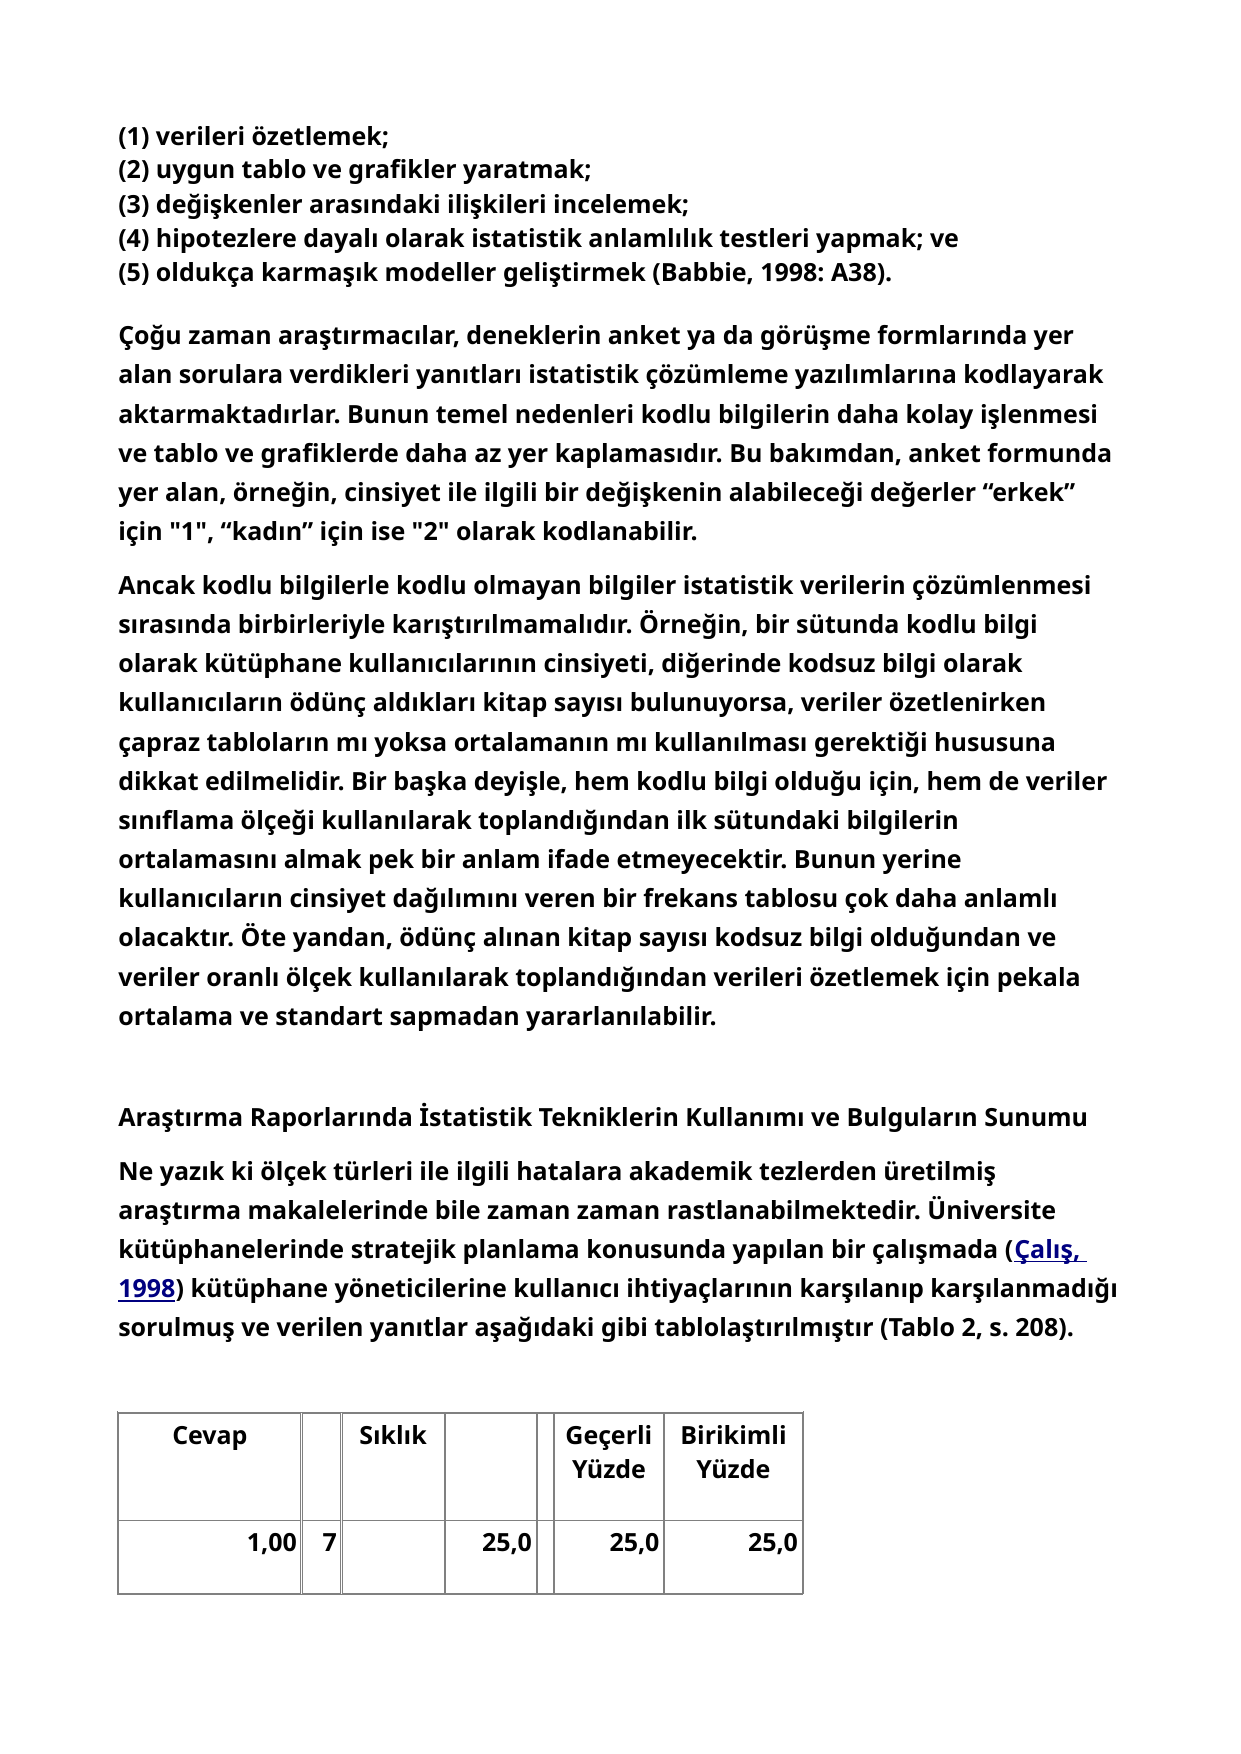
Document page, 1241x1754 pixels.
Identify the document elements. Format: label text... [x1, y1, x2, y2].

table_cell 7 [303, 1521, 340, 1593]
table_header Sıklık [343, 1414, 444, 1520]
text Araştırma Raporlarında İstatistik Tekniklerin Kullanımı ve Bulguların Sunumu [118, 1100, 1122, 1134]
table_header [538, 1414, 553, 1520]
subtitle (5) oldukça karmaşık modeller geliştirmek (Babbie, 1998: A38). [118, 254, 1122, 288]
table_header Geçerli Yüzde [555, 1414, 663, 1520]
text Ne yazık ki ölçek türleri ile ilgili hatalara akademik tezlerden üretilmiş araştırma makalelerinde bile zaman zaman rastlanabilmektedir. Üniversite kütüphanelerinde stratejik planlama konusunda yapılan bir çalışmada (Çalış, 1998) kütüphane yöneticilerine kullanıcı ihtiyaçlarının karşılanıp karşılanmadığı sorulmuş ve verilen yanıtlar aşağıdaki gibi tablolaştırılmıştır (Tablo 2, s. 208). [118, 1153, 1122, 1344]
table_cell [343, 1521, 444, 1593]
table_header [303, 1414, 340, 1520]
table_cell 25,0 [555, 1521, 663, 1593]
table_header Birikimli Yüzde [665, 1414, 802, 1520]
table_cell 1,00 [119, 1521, 300, 1593]
table_header Cevap [119, 1414, 300, 1520]
table_cell 25,0 [665, 1521, 802, 1593]
subtitle (4) hipotezlere dayalı olarak istatistik anlamlılık testleri yapmak; ve [118, 220, 1122, 254]
text Çoğu zaman araştırmacılar, deneklerin anket ya da görüşme formlarında yer alan sorulara verdikleri yanıtları istatistik çözümleme yazılımlarına kodlayarak aktarmaktadırlar. Bunun temel nedenleri kodlu bilgilerin daha kolay işlenmesi ve tablo ve grafiklerde daha az yer kaplamasıdır. Bu bakımdan, anket formunda yer alan, örneğin, cinsiyet ile ilgili bir değişkenin alabileceği değerler “erkek” için "1", “kadın” için ise "2" olarak kodlanabilir. [118, 318, 1122, 548]
subtitle (3) değişkenler arasındaki ilişkileri incelemek; [118, 186, 1122, 220]
subtitle (1) verileri özetlemek; [118, 118, 1122, 152]
table_header [446, 1414, 536, 1520]
table_cell [538, 1521, 553, 1593]
table_cell 25,0 [446, 1521, 536, 1593]
text Ancak kodlu bilgilerle kodlu olmayan bilgiler istatistik verilerin çözümlenmesi sırasında birbirleriyle karıştırılmamalıdır. Örneğin, bir sütunda kodlu bilgi olarak kütüphane kullanıcılarının cinsiyeti, diğerinde kodsuz bilgi olarak kullanıcıların ödünç aldıkları kitap sayısı bulunuyorsa, veriler özetlenirken çapraz tabloların mı yoksa ortalamanın mı kullanılması gerektiği hususuna dikkat edilmelidir. Bir başka deyişle, hem kodlu bilgi olduğu için, hem de veriler sınıflama ölçeği kullanılarak toplandığından ilk sütundaki bilgilerin ortalamasını almak pek bir anlam ifade etmeyecektir. Bunun yerine kullanıcıların cinsiyet dağılımını veren bir frekans tablosu çok daha anlamlı olacaktır. Öte yandan, ödünç alınan kitap sayısı kodsuz bilgi olduğundan ve veriler oranlı ölçek kullanılarak toplandığından verileri özetlemek için pekala ortalama ve standart sapmadan yararlanılabilir. [118, 567, 1122, 1032]
subtitle (2) uygun tablo ve grafikler yaratmak; [118, 152, 1122, 186]
